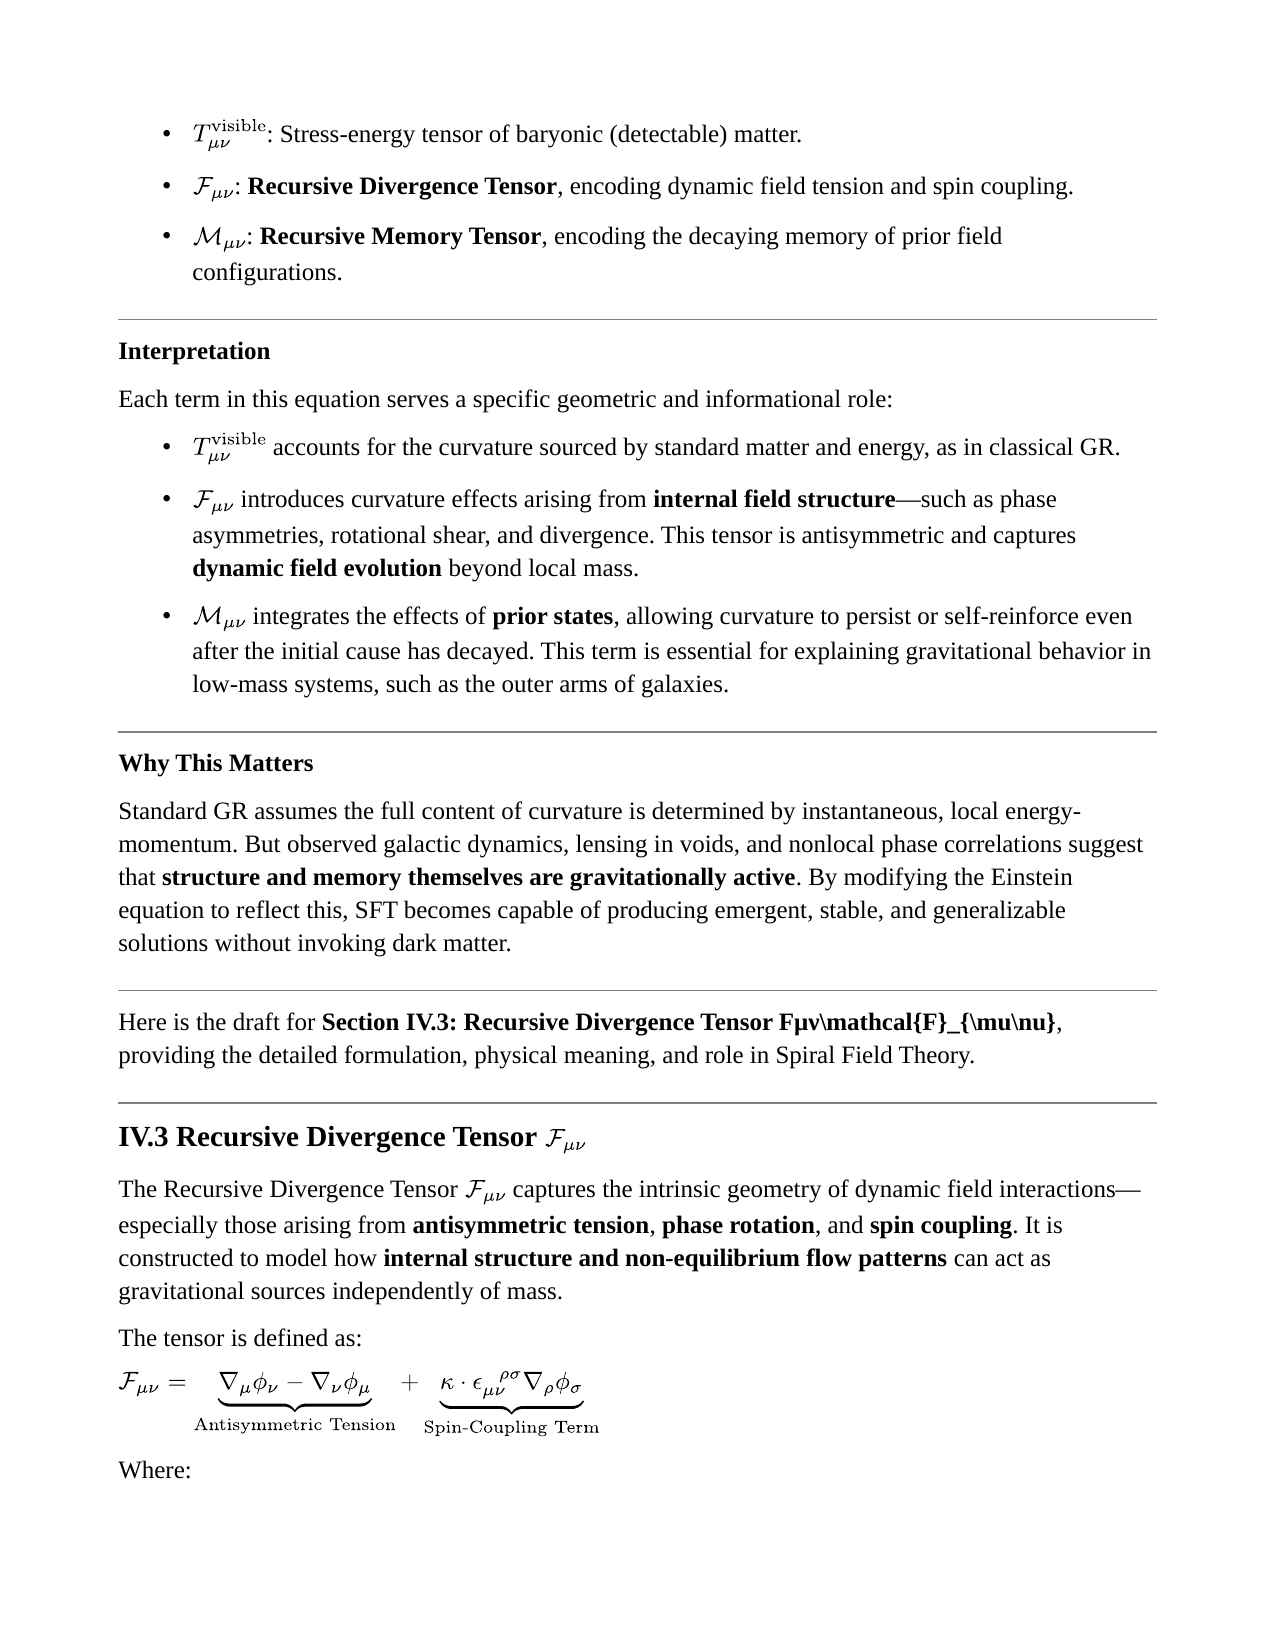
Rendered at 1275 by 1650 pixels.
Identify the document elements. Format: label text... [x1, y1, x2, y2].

text The tensor is defined as: [118, 1323, 1157, 1352]
list accounts for the curvature sourced by standard matter and energy, as in classical GR. [162, 431, 1157, 466]
text Where: [118, 1455, 1157, 1484]
text Each term in this equation serves a specific geometric and informational role: [118, 384, 1157, 412]
list : Recursive Divergence Tensor, encoding dynamic field tension and spin coupling. [162, 171, 1157, 203]
subtitle Why This Matters [118, 748, 1157, 777]
text Here is the draft for Section IV.3: Recursive Divergence Tensor Fμν\mathcal{F}_{\mu\nu}, providing the detailed formulation, physical meaning, and role in Spiral Field Theory. [118, 1007, 1157, 1069]
list integrates the effects of prior states, allowing curvature to persist or self-reinforce even after the initial cause has decayed. This term is essential for explaining gravitational behavior in low-mass systems, such as the outer arms of galaxies. [162, 601, 1157, 698]
text The Recursive Divergence Tensor captures the intrinsic geometry of dynamic field interactions—especially those arising from antisymmetric tension, phase rotation, and spin coupling. It is constructed to model how internal structure and non-equilibrium flow patterns can act as gravitational sources independently of mass. [118, 1174, 1157, 1304]
subtitle IV.3 Recursive Divergence Tensor [118, 1119, 1157, 1154]
list : Stress-energy tensor of baryonic (detectable) matter. [162, 118, 1157, 152]
list introduces curvature effects arising from internal field structure—such as phase asymmetries, rotational shear, and divergence. This tensor is antisymmetric and captures dynamic field evolution beyond local mass. [162, 484, 1157, 582]
list : Recursive Memory Tensor, encoding the decaying memory of prior field configurations. [162, 221, 1157, 286]
subtitle Interpretation [118, 336, 1157, 365]
text Standard GR assumes the full content of curvature is determined by instantaneous, local energy-momentum. But observed galactic dynamics, lensing in voids, and nonlocal phase correlations suggest that structure and memory themselves are gravitationally active. By modifying the Einstein equation to reflect this, SFT becomes capable of producing emergent, stable, and generalizable solutions without invoking dark matter. [118, 796, 1157, 957]
